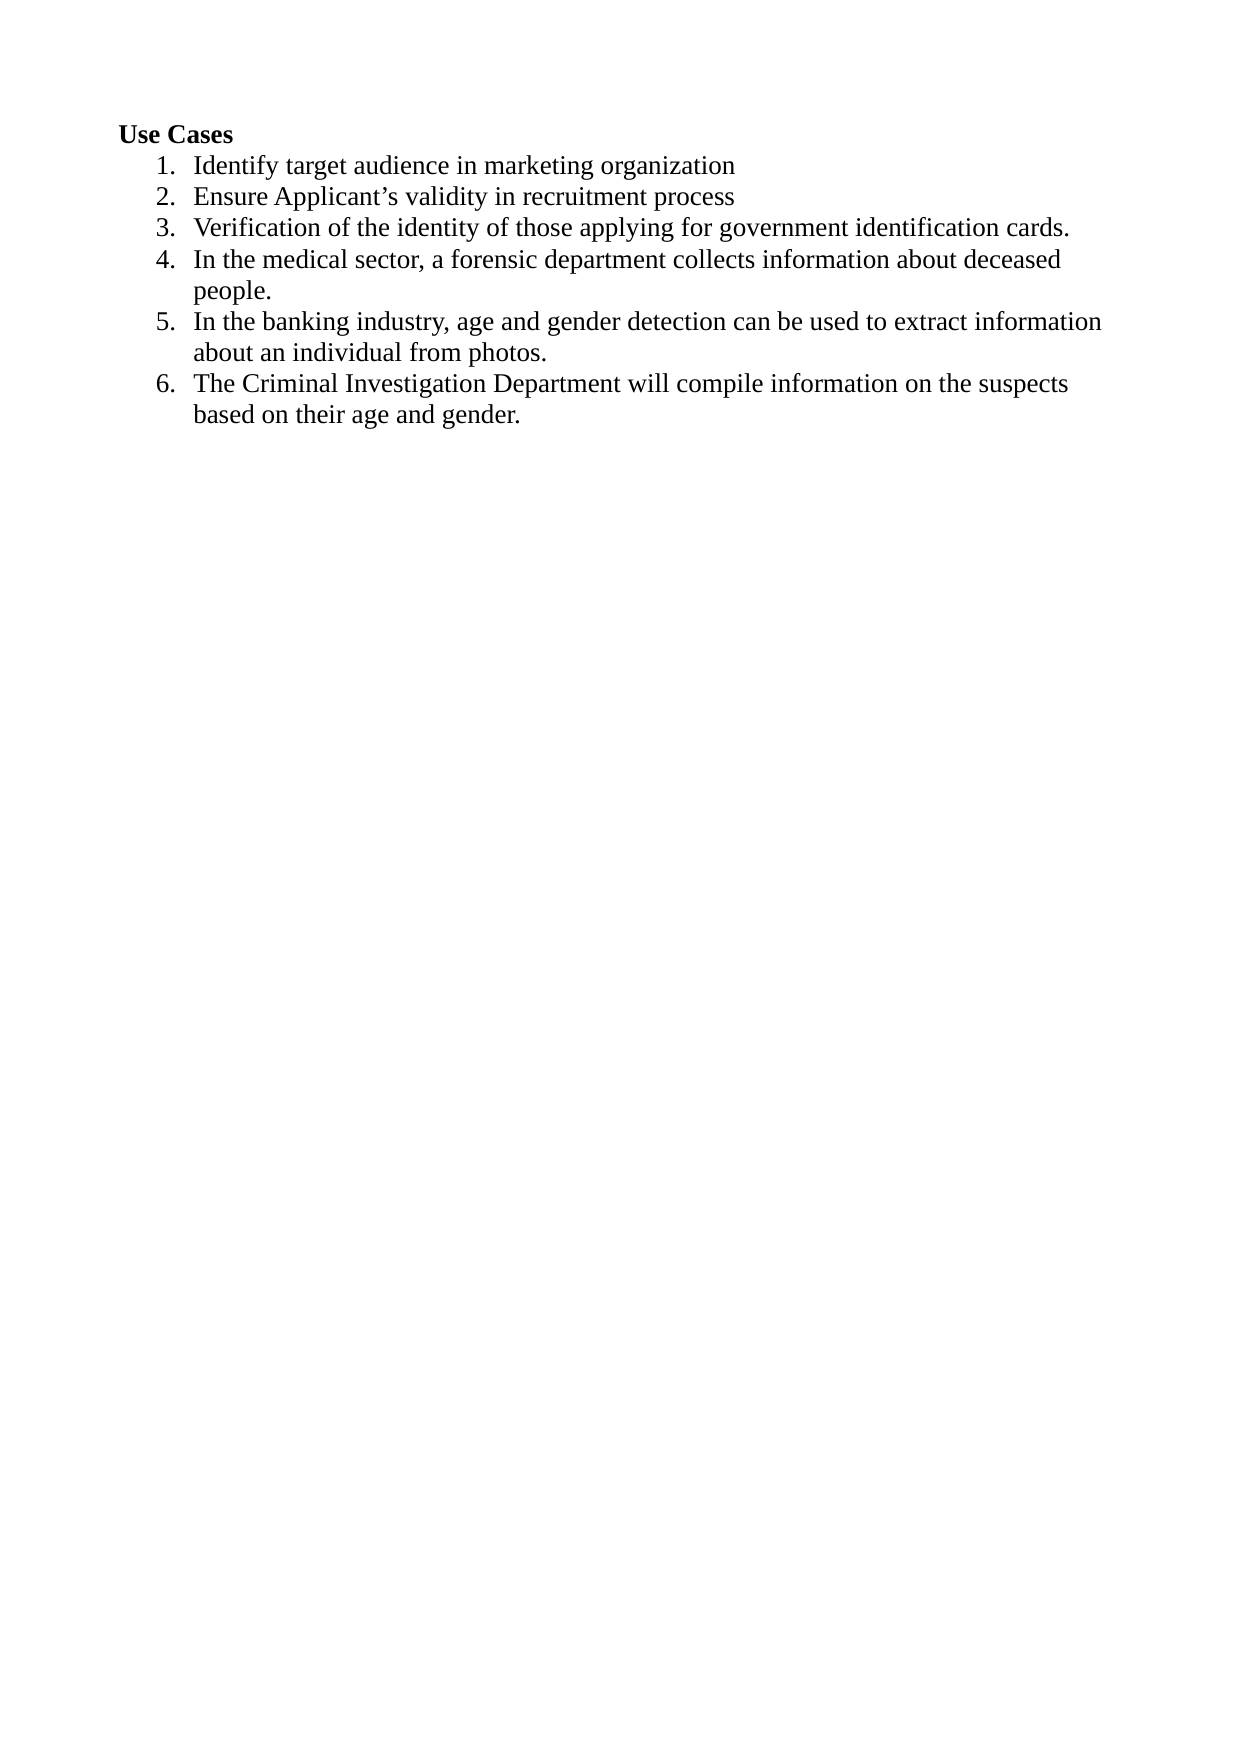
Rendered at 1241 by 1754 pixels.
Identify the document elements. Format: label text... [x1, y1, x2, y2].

list Verification of the identity of those applying for government identification cards.  [156, 212, 1122, 243]
list Identify target audience in marketing organization [156, 149, 1122, 180]
list Ensure Applicant’s validity in recruitment process [156, 180, 1122, 212]
list In the banking industry, age and gender detection can be used to extract information about an individual from photos.  [156, 305, 1122, 367]
list In the medical sector, a forensic department collects information about deceased people.  [156, 243, 1122, 305]
text Use Cases [118, 118, 1122, 149]
list The Criminal Investigation Department will compile information on the suspects based on their age and gender. [156, 367, 1122, 429]
